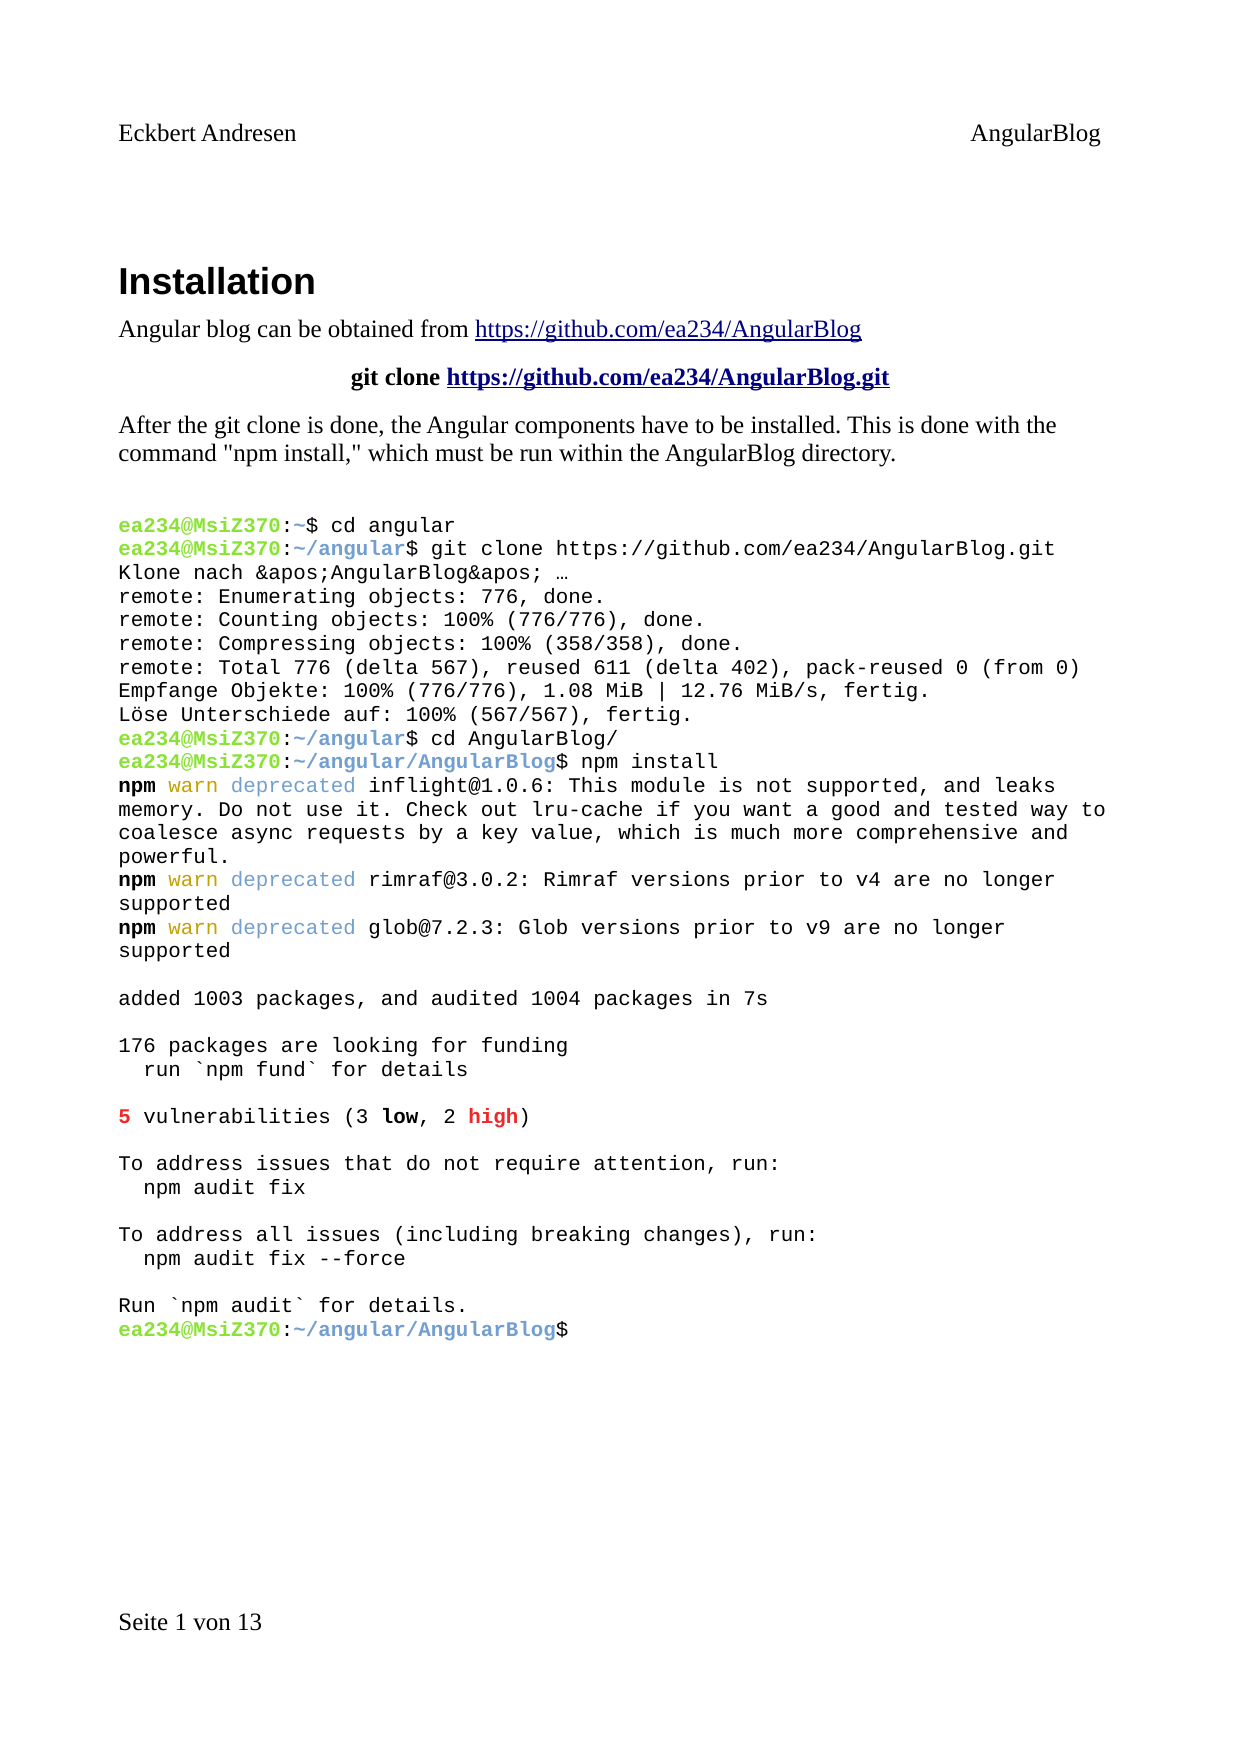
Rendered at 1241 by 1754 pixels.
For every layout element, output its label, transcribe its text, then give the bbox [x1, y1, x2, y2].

text ea234@MsiZ370:~/angular/AngularBlog$ [118, 1319, 1122, 1342]
text Run `npm audit` for details. [118, 1295, 1122, 1319]
text ea234@MsiZ370:~$ cd angular [118, 515, 1122, 538]
text git clone https://github.com/ea234/AngularBlog.git [118, 362, 1122, 391]
text Klone nach &apos;AngularBlog&apos; … [118, 562, 1122, 586]
text added 1003 packages, and audited 1004 packages in 7s [118, 988, 1122, 1011]
text Empfange Objekte: 100% (776/776), 1.08 MiB | 12.76 MiB/s, fertig. [118, 680, 1122, 704]
text npm audit fix --force [118, 1248, 1122, 1271]
text ea234@MsiZ370:~/angular$ git clone https://github.com/ea234/AngularBlog.git [118, 538, 1122, 562]
text remote: Total 776 (delta 567), reused 611 (delta 402), pack-reused 0 (from 0) [118, 657, 1122, 680]
text remote: Counting objects: 100% (776/776), done. [118, 609, 1122, 633]
text ea234@MsiZ370:~/angular/AngularBlog$ npm install [118, 751, 1122, 775]
text To address all issues (including breaking changes), run: [118, 1224, 1122, 1248]
text npm audit fix [118, 1177, 1122, 1201]
text npm warn deprecated glob@7.2.3: Glob versions prior to v9 are no longer supported [118, 917, 1122, 964]
text To address issues that do not require attention, run: [118, 1153, 1122, 1177]
text remote: Enumerating objects: 776, done. [118, 586, 1122, 609]
text npm warn deprecated inflight@1.0.6: This module is not supported, and leaks memory. Do not use it. Check out lru-cache if you want a good and tested way to coalesce async requests by a key value, which is much more comprehensive and powerful. [118, 775, 1122, 869]
text ea234@MsiZ370:~/angular$ cd AngularBlog/ [118, 728, 1122, 751]
text npm warn deprecated rimraf@3.0.2: Rimraf versions prior to v4 are no longer supported [118, 869, 1122, 917]
text After the git clone is done, the Angular components have to be installed. This is done with the command "npm install," which must be run within the AngularBlog directory. [118, 410, 1122, 467]
text Löse Unterschiede auf: 100% (567/567), fertig. [118, 704, 1122, 728]
text 176 packages are looking for funding [118, 1035, 1122, 1059]
text Angular blog can be obtained from https://github.com/ea234/AngularBlog [118, 314, 1122, 343]
subtitle Installation [118, 259, 1122, 302]
text run `npm fund` for details [118, 1059, 1122, 1082]
text 5 vulnerabilities (3 low, 2 high) [118, 1106, 1122, 1129]
text remote: Compressing objects: 100% (358/358), done. [118, 633, 1122, 657]
